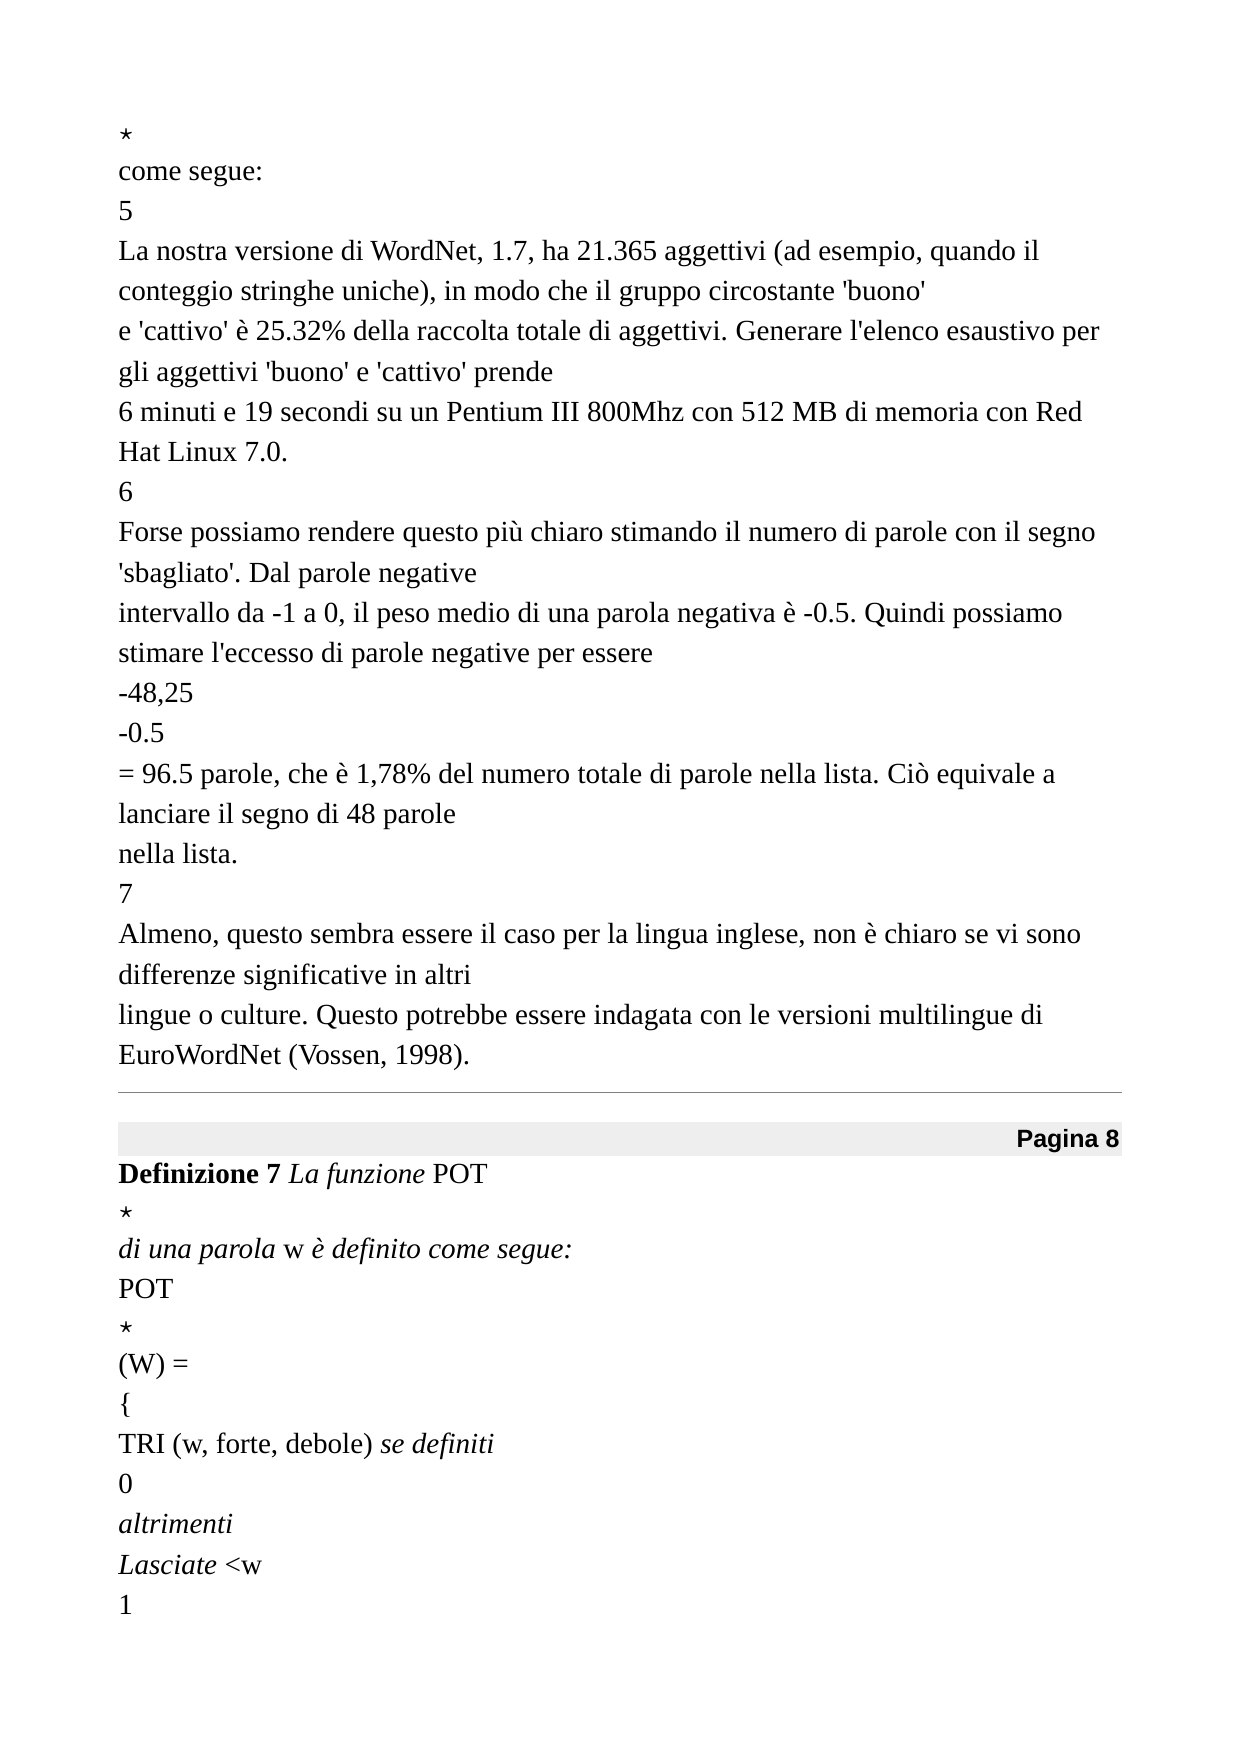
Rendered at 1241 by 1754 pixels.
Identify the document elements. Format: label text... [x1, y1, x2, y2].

text 0 [118, 1466, 1122, 1500]
text 7 [118, 876, 1122, 910]
text come segue: [118, 153, 1122, 186]
text Definizione 7 La funzione POT [118, 1156, 1122, 1190]
text -0.5 [118, 716, 1122, 749]
text nella lista. [118, 836, 1122, 870]
text POT [118, 1271, 1122, 1304]
table_header Pagina 8 [118, 1122, 1122, 1156]
text Forse possiamo rendere questo più chiaro stimando il numero di parole con il segno 'sbagliato'. Dal parole negative [118, 514, 1122, 588]
text -48,25 [118, 675, 1122, 709]
text di una parola w è definito come segue: [118, 1231, 1122, 1264]
text 6 minuti e 19 secondi su un Pentium III 800Mhz con 512 MB ​​di memoria con Red Hat Linux 7.0. [118, 394, 1122, 468]
text e 'cattivo' è 25.32% della raccolta totale di aggettivi. Generare l'elenco esaustivo per gli aggettivi 'buono' e 'cattivo' prende [118, 313, 1122, 387]
text ⋆ [118, 1311, 1122, 1340]
text ⋆ [118, 1196, 1122, 1225]
text (W) = [118, 1346, 1122, 1379]
text La nostra versione di WordNet, 1.7, ha 21.365 aggettivi (ad esempio, quando il conteggio stringhe uniche), in modo che il gruppo circostante 'buono' [118, 233, 1122, 307]
text lingue o culture. Questo potrebbe essere indagata con le versioni multilingue di EuroWordNet (Vossen, 1998). [118, 997, 1122, 1071]
text 6 [118, 474, 1122, 508]
text altrimenti [118, 1507, 1122, 1540]
text 5 [118, 193, 1122, 226]
text { [118, 1386, 1122, 1419]
text intervallo da -1 a 0, il peso medio di una parola negativa è -0.5. Quindi possiamo stimare l'eccesso di parole negative per essere [118, 595, 1122, 669]
text 1 [118, 1587, 1122, 1621]
text = 96.5 parole, che è 1,78% del numero totale di parole nella lista. Ciò equivale a lanciare il segno di 48 parole [118, 756, 1122, 829]
text ⋆ [118, 118, 1122, 147]
text Lasciate <w [118, 1547, 1122, 1580]
text TRI (w, forte, debole) se definiti [118, 1426, 1122, 1460]
text Almeno, questo sembra essere il caso per la lingua inglese, non è chiaro se vi sono differenze significative in altri [118, 917, 1122, 990]
